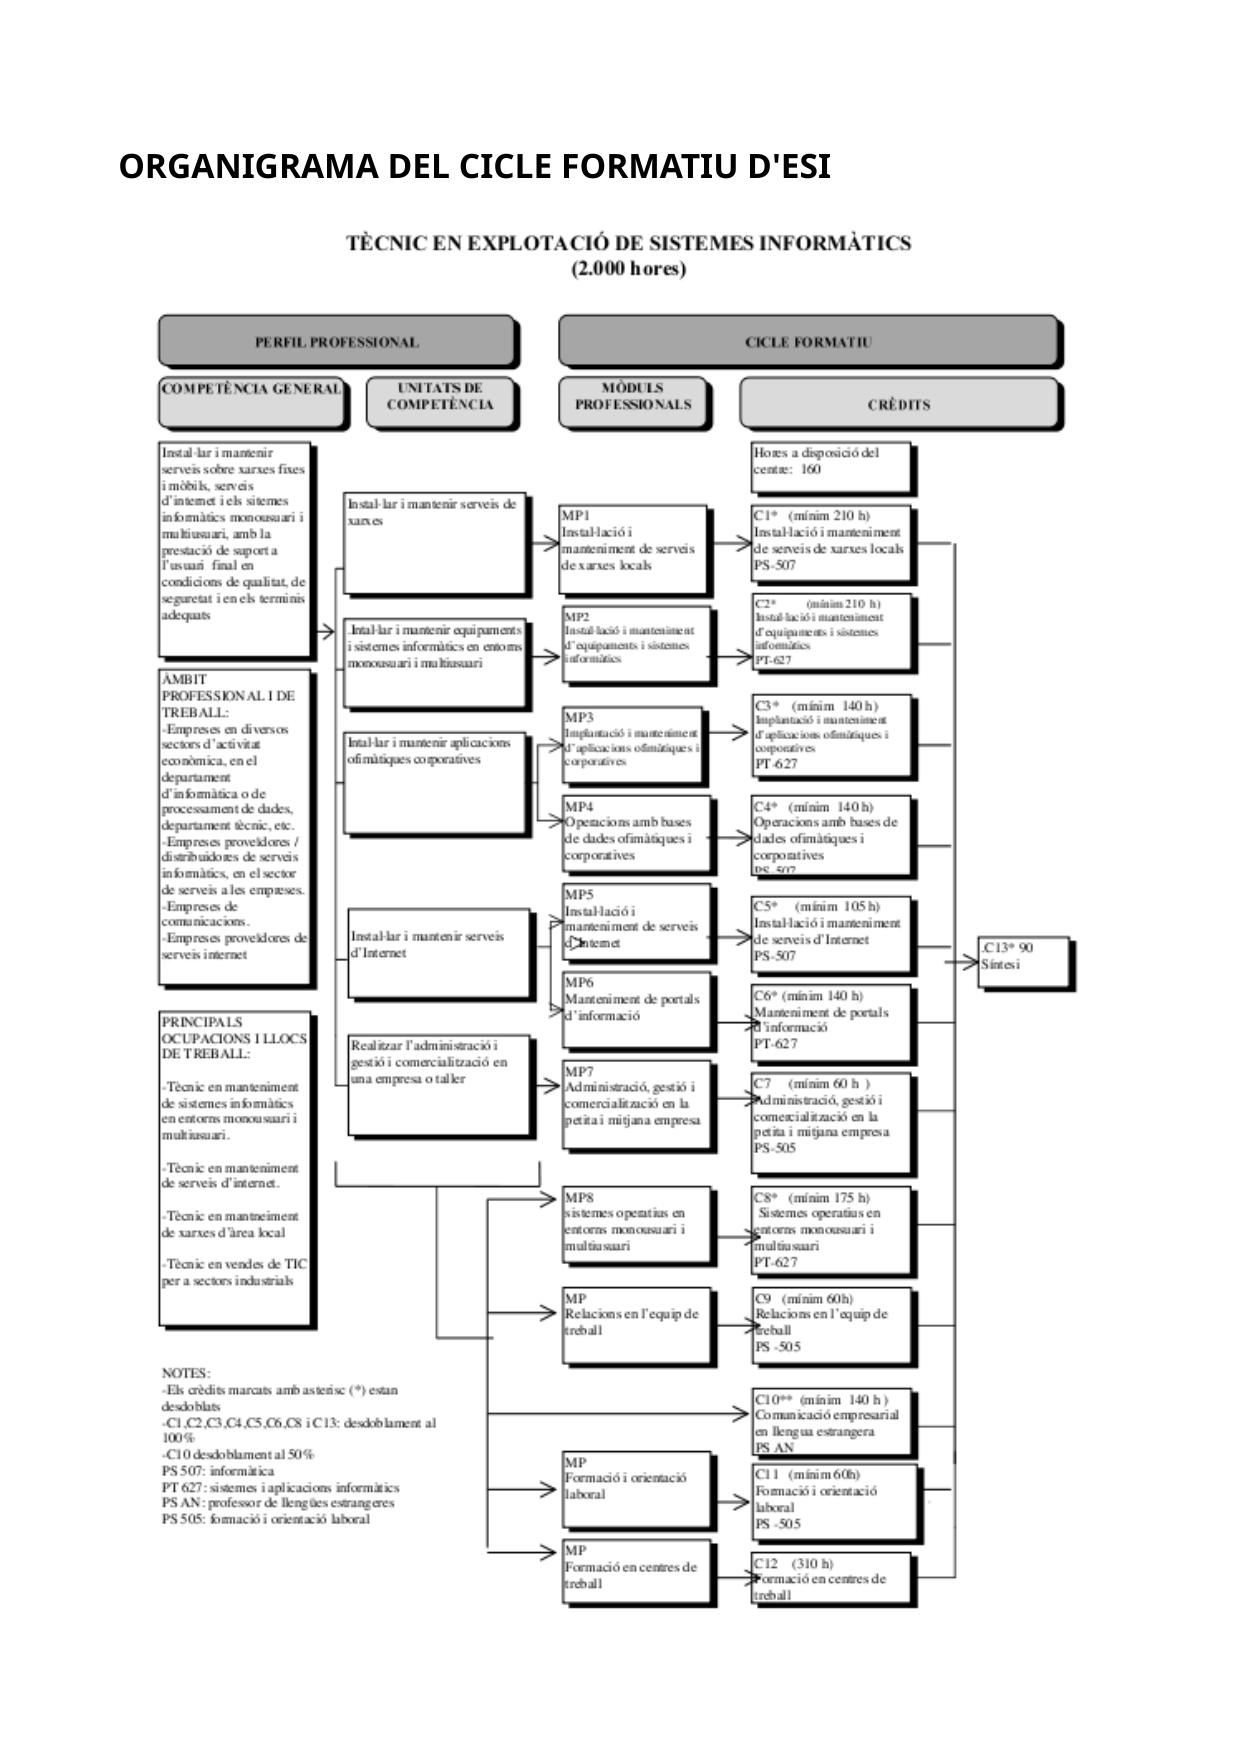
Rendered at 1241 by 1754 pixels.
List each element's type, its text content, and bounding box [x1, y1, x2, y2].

picture [149, 224, 1091, 1620]
subtitle ORGANIGRAMA DEL CICLE FORMATIU D'ESI [118, 143, 1122, 189]
